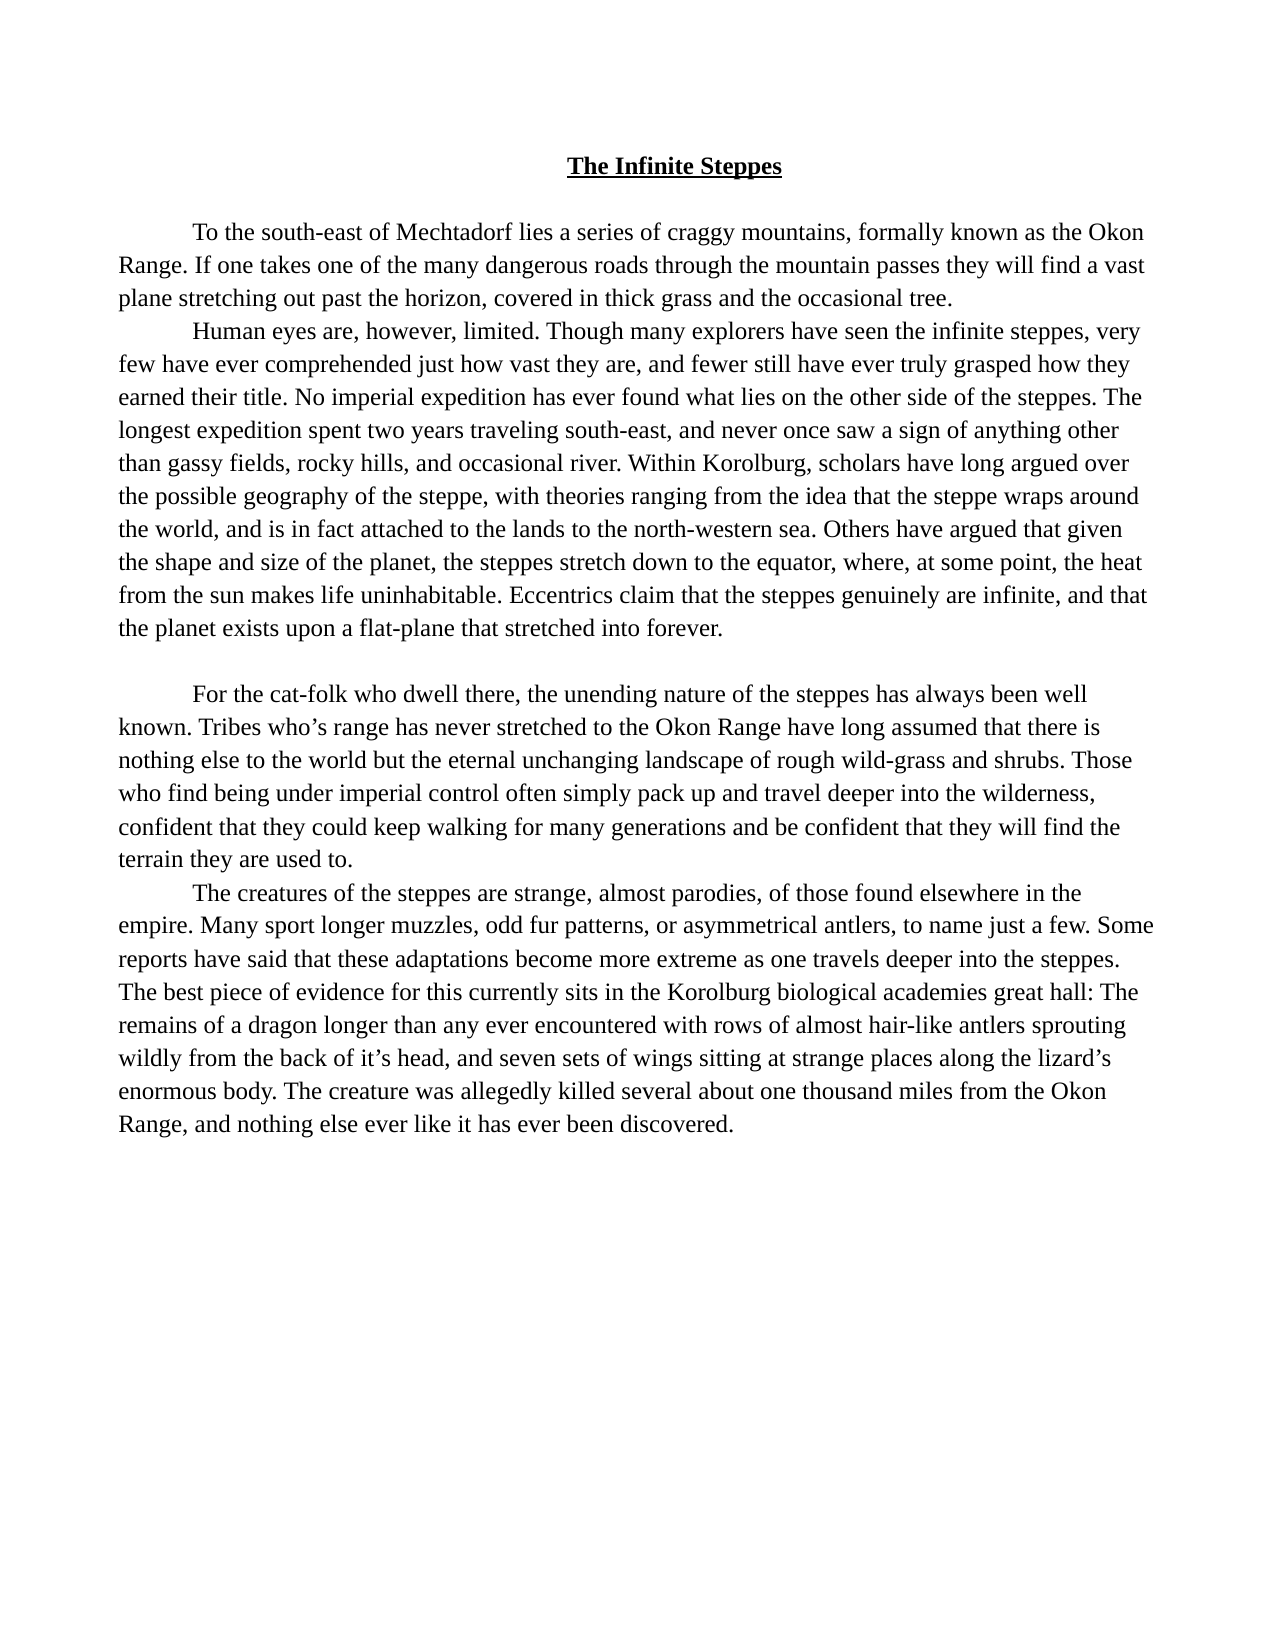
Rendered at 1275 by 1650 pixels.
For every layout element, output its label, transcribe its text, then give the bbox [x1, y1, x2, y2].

text The Infinite Steppes [118, 151, 1157, 180]
text The creatures of the steppes are strange, almost parodies, of those found elsewhere in the empire. Many sport longer muzzles, odd fur patterns, or asymmetrical antlers, to name just a few. Some reports have said that these adaptations become more extreme as one travels deeper into the steppes. The best piece of evidence for this currently sits in the Korolburg biological academies great hall: The remains of a dragon longer than any ever encountered with rows of almost hair-like antlers sprouting wildly from the back of it’s head, and seven sets of wings sitting at strange places along the lizard’s enormous body. The creature was allegedly killed several about one thousand miles from the Okon Range, and nothing else ever like it has ever been discovered. [118, 878, 1157, 1137]
text For the cat-folk who dwell there, the unending nature of the steppes has always been well known. Tribes who’s range has never stretched to the Okon Range have long assumed that there is nothing else to the world but the eternal unchanging landscape of rough wild-grass and shrubs. Those who find being under imperial control often simply pack up and travel deeper into the wilderness, confident that they could keep walking for many generations and be confident that they will find the terrain they are used to. [118, 679, 1157, 873]
text Human eyes are, however, limited. Though many explorers have seen the infinite steppes, very few have ever comprehended just how vast they are, and fewer still have ever truly grasped how they earned their title. No imperial expedition has ever found what lies on the other side of the steppes. The longest expedition spent two years traveling south-east, and never once saw a sign of anything other than gassy fields, rocky hills, and occasional river. Within Korolburg, scholars have long argued over the possible geography of the steppe, with theories ranging from the idea that the steppe wraps around the world, and is in fact attached to the lands to the north-western sea. Others have argued that given the shape and size of the planet, the steppes stretch down to the equator, where, at some point, the heat from the sun makes life uninhabitable. Eccentrics claim that the steppes genuinely are infinite, and that the planet exists upon a flat-plane that stretched into forever. [118, 316, 1157, 642]
text To the south-east of Mechtadorf lies a series of craggy mountains, formally known as the Okon Range. If one takes one of the many dangerous roads through the mountain passes they will find a vast plane stretching out past the horizon, covered in thick grass and the occasional tree. [118, 217, 1157, 312]
